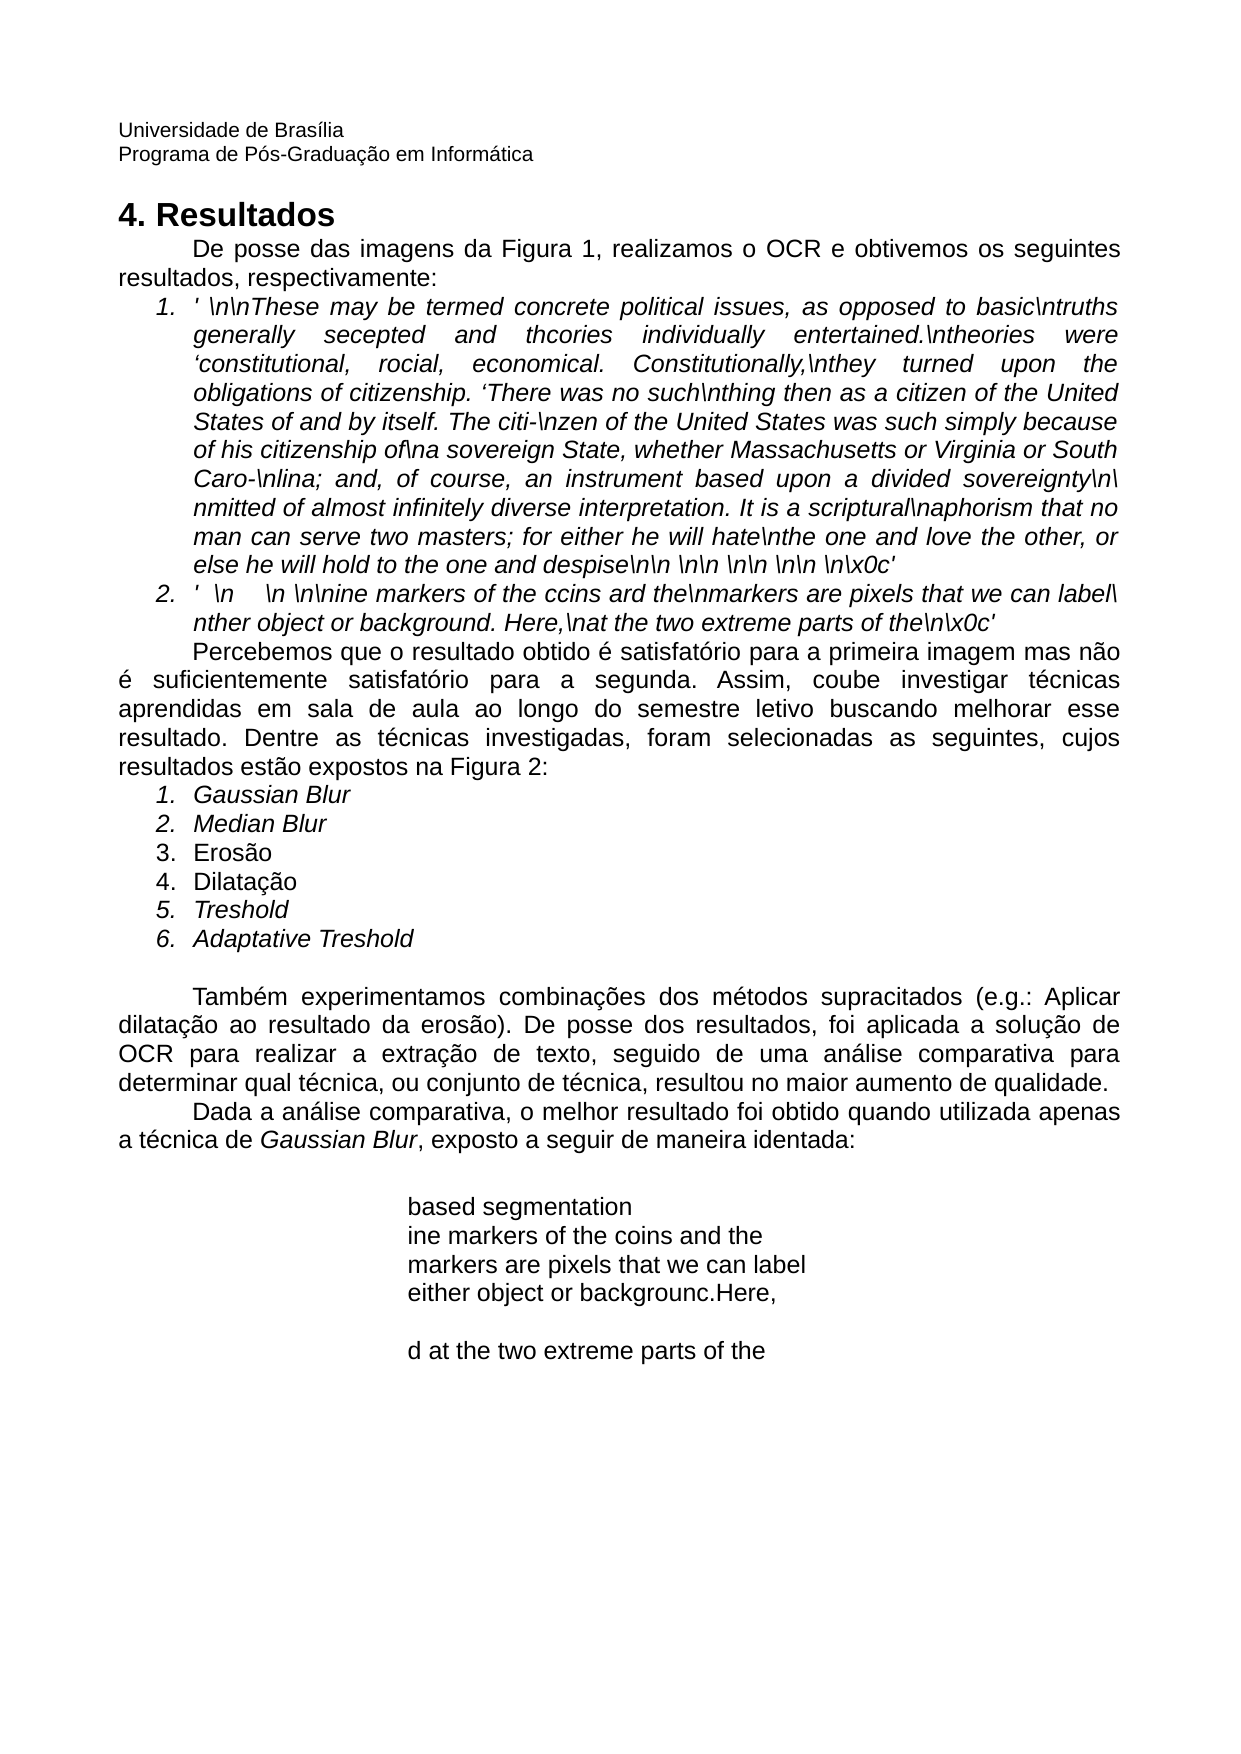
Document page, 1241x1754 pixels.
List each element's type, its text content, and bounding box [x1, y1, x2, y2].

list ' \n \n \n\nine markers of the ccins ard the\nmarkers are pixels that we can label\nther object or background. Here,\nat the two extreme parts of the\n\x0c' [156, 579, 1122, 636]
text Dada a análise comparativa, o melhor resultado foi obtido quando utilizada apenas a técnica de Gaussian Blur, exposto a seguir de maneira identada: [118, 1096, 1122, 1154]
list Dilatação [156, 866, 1122, 895]
list Gaussian Blur [156, 780, 1122, 809]
list Treshold [156, 895, 1122, 924]
text Também experimentamos combinações dos métodos supracitados (e.g.: Aplicar dilatação ao resultado da erosão). De posse dos resultados, foi aplicada a solução de OCR para realizar a extração de texto, seguido de uma análise comparativa para determinar qual técnica, ou conjunto de técnica, resultou no maior aumento de qualidade. [118, 981, 1122, 1096]
list ' \n\nThese may be termed concrete political issues, as opposed to basic\ntruths generally secepted and thcories individually entertained.\ntheories were ‘constitutional, rocial, economical. Constitutionally,\nthey turned upon the obligations of citizenship. ‘There was no such\nthing then as a citizen of the United States of and by itself. The citi-\nzen of the United States was such simply because of his citizenship of\na sovereign State, whether Massachusetts or Virginia or South Caro-\nlina; and, of course, an instrument based upon a divided sovereignty\n\nmitted of almost infinitely diverse interpretation. It is a scriptural\naphorism that no man can serve two masters; for either he will hate\nthe one and love the other, or else he will hold to the one and despise\n\n \n\n \n\n \n\n \n\x0c' [156, 291, 1122, 579]
list Erosão [156, 838, 1122, 866]
text De posse das imagens da Figura 1, realizamos o OCR e obtivemos os seguintes resultados, respectivamente: [118, 234, 1122, 291]
list Median Blur [156, 809, 1122, 838]
list Resultados [118, 196, 1122, 234]
list Adaptative Treshold [156, 924, 1122, 953]
text Percebemos que o resultado obtido é satisfatório para a primeira imagem mas não é suficientemente satisfatório para a segunda. Assim, coube investigar técnicas aprendidas em sala de aula ao longo do semestre letivo buscando melhorar esse resultado. Dentre as técnicas investigadas, foram selecionadas as seguintes, cujos resultados estão expostos na Figura 2: [118, 636, 1122, 780]
